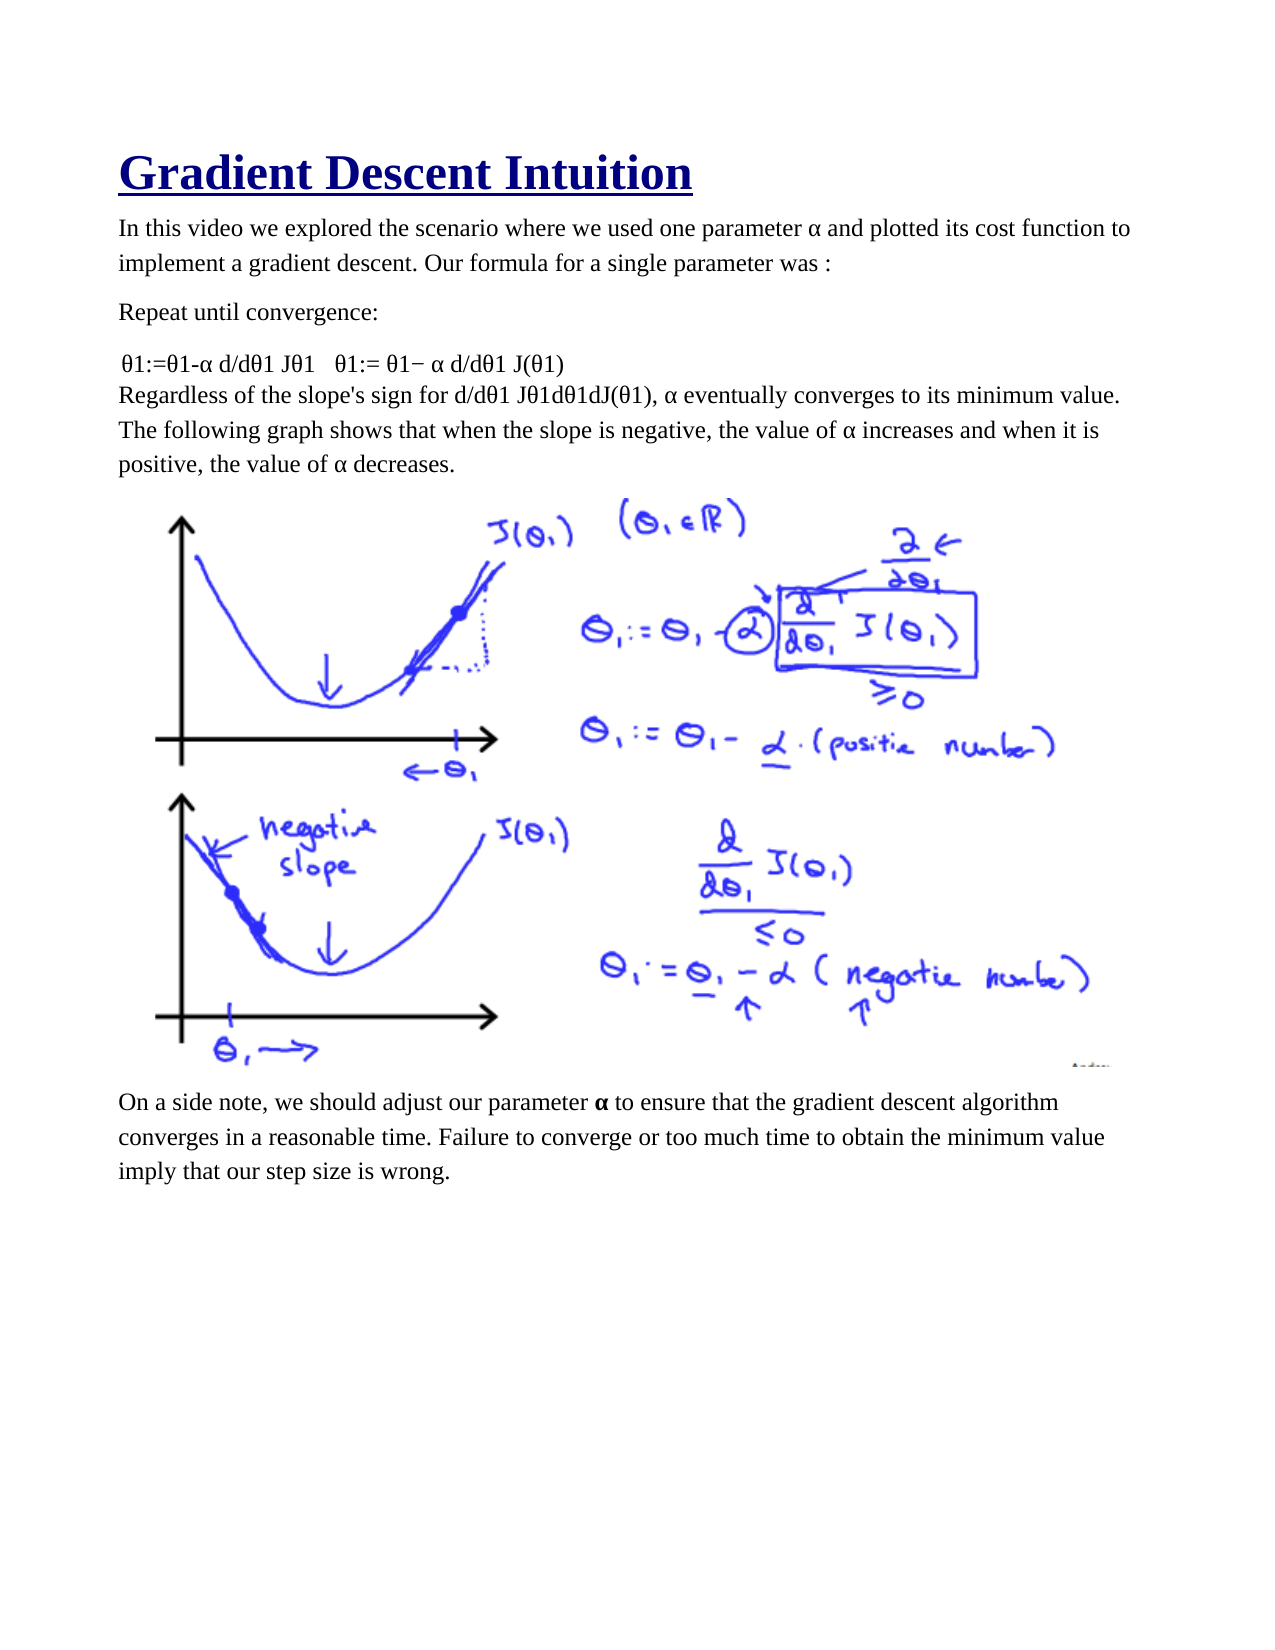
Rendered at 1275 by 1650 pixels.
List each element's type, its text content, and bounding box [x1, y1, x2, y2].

text Regardless of the slope's sign for d/dθ1 Jθ1​dθ1​d​J(θ1​), α eventually converges to its minimum value. The following graph shows that when the slope is negative, the value of α increases and when it is positive, the value of α decreases. [118, 380, 1157, 478]
picture [118, 498, 1112, 1067]
subtitle Gradient Descent Intuition [118, 143, 1157, 201]
table_header θ1:=θ1-α d/dθ1 Jθ1​ θ1​:= θ1​− α d/dθ1 ​J(θ1​) [118, 346, 899, 380]
text Repeat until convergence: [118, 297, 1157, 325]
text In this video we explored the scenario where we used one parameter α and plotted its cost function to implement a gradient descent. Our formula for a single parameter was : [118, 213, 1157, 276]
text On a side note, we should adjust our parameter α to ensure that the gradient descent algorithm converges in a reasonable time. Failure to converge or too much time to obtain the minimum value imply that our step size is wrong. [118, 1087, 1157, 1185]
